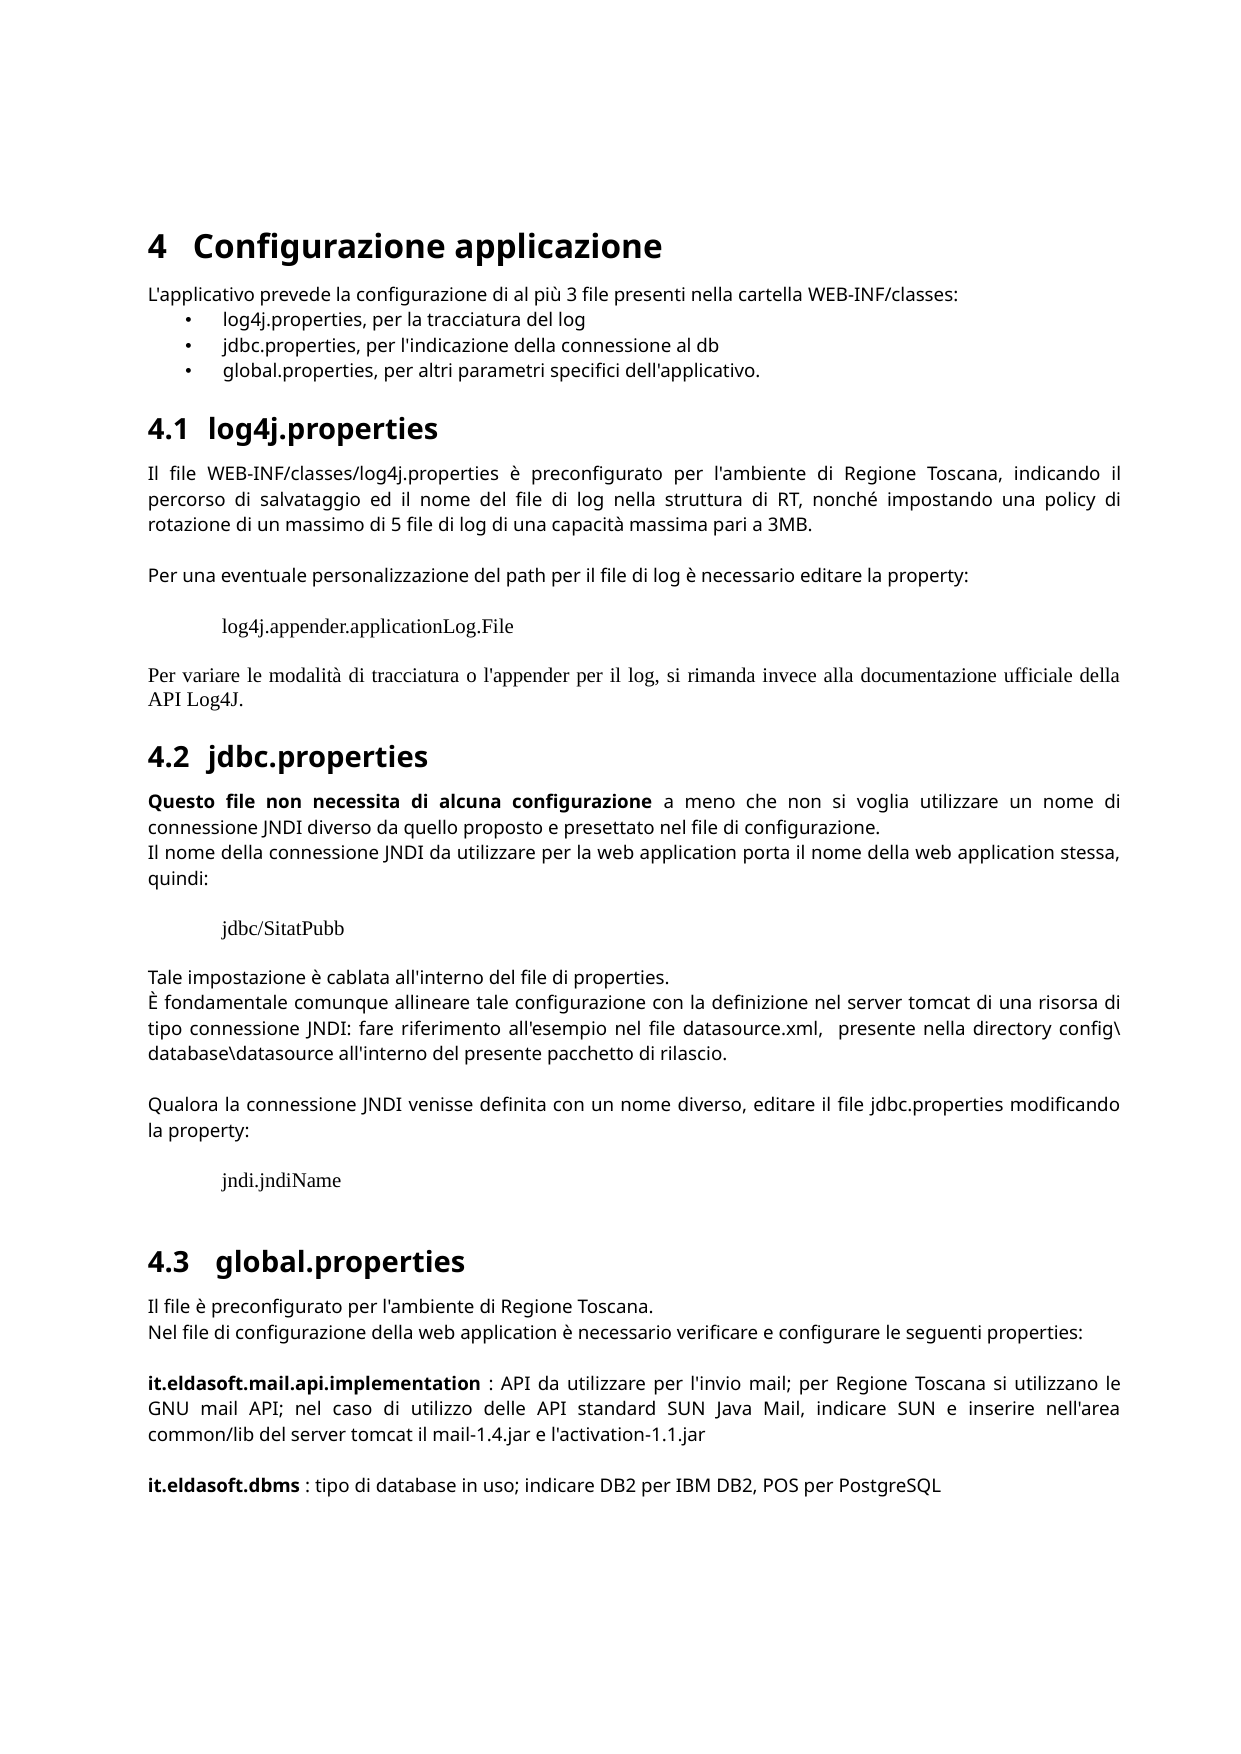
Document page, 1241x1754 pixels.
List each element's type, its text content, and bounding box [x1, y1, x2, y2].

text Il file WEB-INF/classes/log4j.properties è preconfigurato per l'ambiente di Regione Toscana, indicando il percorso di salvataggio ed il nome del file di log nella struttura di RT, nonché impostando una policy di rotazione di un massimo di 5 file di log di una capacità massima pari a 3MB. [148, 460, 1122, 537]
text log4j.appender.applicationLog.File [222, 613, 1122, 638]
text L'applicativo prevede la configurazione di al più 3 file presenti nella cartella WEB-INF/classes: [148, 281, 1122, 307]
subtitle jdbc.properties [148, 736, 1122, 776]
text Per una eventuale personalizzazione del path per il file di log è necessario editare la property: [148, 562, 1122, 588]
text it.eldasoft.mail.api.implementation : API da utilizzare per l'invio mail; per Regione Toscana si utilizzano le GNU mail API; nel caso di utilizzo delle API standard SUN Java Mail, indicare SUN e inserire nell'area common/lib del server tomcat il mail-1.4.jar e l'activation-1.1.jar [148, 1370, 1122, 1447]
subtitle global.properties [148, 1241, 1122, 1281]
text È fondamentale comunque allineare tale configurazione con la definizione nel server tomcat di una risorsa di tipo connessione JNDI: fare riferimento all'esempio nel file datasource.xml, presente nella directory config\database\datasource all'interno del presente pacchetto di rilascio. [148, 990, 1122, 1066]
text jndi.jndiName [222, 1168, 1122, 1192]
list global.properties, per altri parametri specifici dell'applicativo. [185, 358, 1122, 383]
list jdbc.properties, per l'indicazione della connessione al db [185, 332, 1122, 358]
text Il nome della connessione JNDI da utilizzare per la web application porta il nome della web application stessa, quindi: [148, 839, 1122, 891]
text Per variare le modalità di tracciatura o l'appender per il log, si rimanda invece alla documentazione ufficiale della API Log4J. [148, 663, 1122, 711]
text Questo file non necessita di alcuna configurazione a meno che non si voglia utilizzare un nome di connessione JNDI diverso da quello proposto e presettato nel file di configurazione. [148, 788, 1122, 839]
text Nel file di configurazione della web application è necessario verificare e configurare le seguenti properties: [148, 1319, 1122, 1345]
text Qualora la connessione JNDI venisse definita con un nome diverso, editare il file jdbc.properties modificando la property: [148, 1092, 1122, 1143]
text Il file è preconfigurato per l'ambiente di Regione Toscana. [148, 1294, 1122, 1319]
text it.eldasoft.dbms : tipo di database in uso; indicare DB2 per IBM DB2, POS per PostgreSQL [148, 1472, 1122, 1498]
subtitle Configurazione applicazione [148, 223, 1122, 269]
subtitle log4j.properties [148, 408, 1122, 448]
text jdbc/SitatPubb [222, 916, 1122, 940]
list log4j.properties, per la tracciatura del log [185, 307, 1122, 332]
text Tale impostazione è cablata all'interno del file di properties. [148, 964, 1122, 990]
